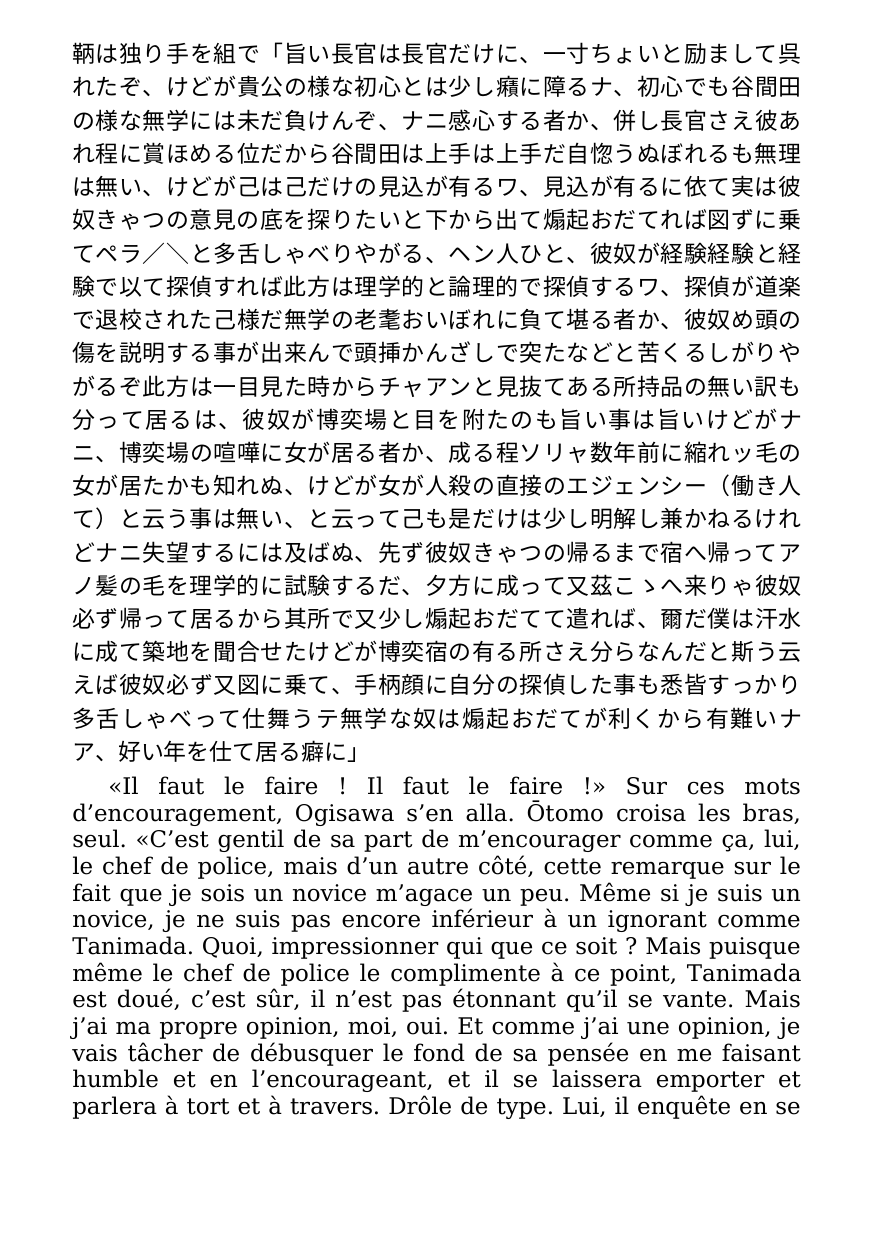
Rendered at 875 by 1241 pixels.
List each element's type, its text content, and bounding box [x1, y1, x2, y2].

text 鞆は独り手を組で「旨い長官は長官だけに、一寸ちょいと励まして呉れたぞ、けどが貴公の様な初心とは少し癪に障るナ、初心でも谷間田の様な無学には未だ負けんぞ、ナニ感心する者か、併し長官さえ彼あれ程に賞ほめる位だから谷間田は上手は上手だ自惚うぬぼれるも無理は無い、けどが己は己だけの見込が有るワ、見込が有るに依て実は彼奴きゃつの意見の底を探りたいと下から出て煽起おだてれば図ずに乗てペラ／＼と多舌しゃべりやがる、ヘン人ひと、彼奴が経験経験と経験で以て探偵すれば此方は理学的と論理的で探偵するワ、探偵が道楽で退校された己様だ無学の老耄おいぼれに負て堪る者か、彼奴め頭の傷を説明する事が出来んで頭挿かんざしで突たなどと苦くるしがりやがるぞ此方は一目見た時からチャアンと見抜てある所持品の無い訳も分って居るは、彼奴が博奕場と目を附たのも旨い事は旨いけどがナニ、博奕場の喧嘩に女が居る者か、成る程ソリャ数年前に縮れッ毛の女が居たかも知れぬ、けどが女が人殺の直接のエジェンシー（働き人て）と云う事は無い、と云って己も是だけは少し明解し兼かねるけれどナニ失望するには及ばぬ、先ず彼奴きゃつの帰るまで宿へ帰ってアノ髪の毛を理学的に試験するだ、夕方に成って又茲こゝへ来りゃ彼奴必ず帰って居るから其所で又少し煽起おだてて遣れば、爾だ僕は汗水に成て築地を聞合せたけどが博奕宿の有る所さえ分らなんだと斯う云えば彼奴必ず又図に乗て、手柄顔に自分の探偵した事も悉皆すっかり多舌しゃべって仕舞うテ無学な奴は煽起おだてが利くから有難いナア、好い年を仕て居る癖に」 [72, 36, 802, 767]
text «Il faut le faire ! Il faut le faire !» Sur ces mots d’encouragement, Ogisawa s’en alla. Ōtomo croisa les bras, seul. «C’est gentil de sa part de m’encourager comme ça, lui, le chef de police, mais d’un autre côté, cette remarque sur le fait que je sois un novice m’agace un peu. Même si je suis un novice, je ne suis pas encore inférieur à un ignorant comme Tanimada. Quoi, impressionner qui que ce soit ? Mais puisque même le chef de police le complimente à ce point, Tanimada est doué, c’est sûr, il n’est pas étonnant qu’il se vante. Mais j’ai ma propre opinion, moi, oui. Et comme j’ai une opinion, je vais tâcher de débusquer le fond de sa pensée en me faisant humble et en l’encourageant, et il se laissera emporter et parlera à tort et à travers. Drôle de type. Lui, il enquête en se [72, 773, 802, 1120]
